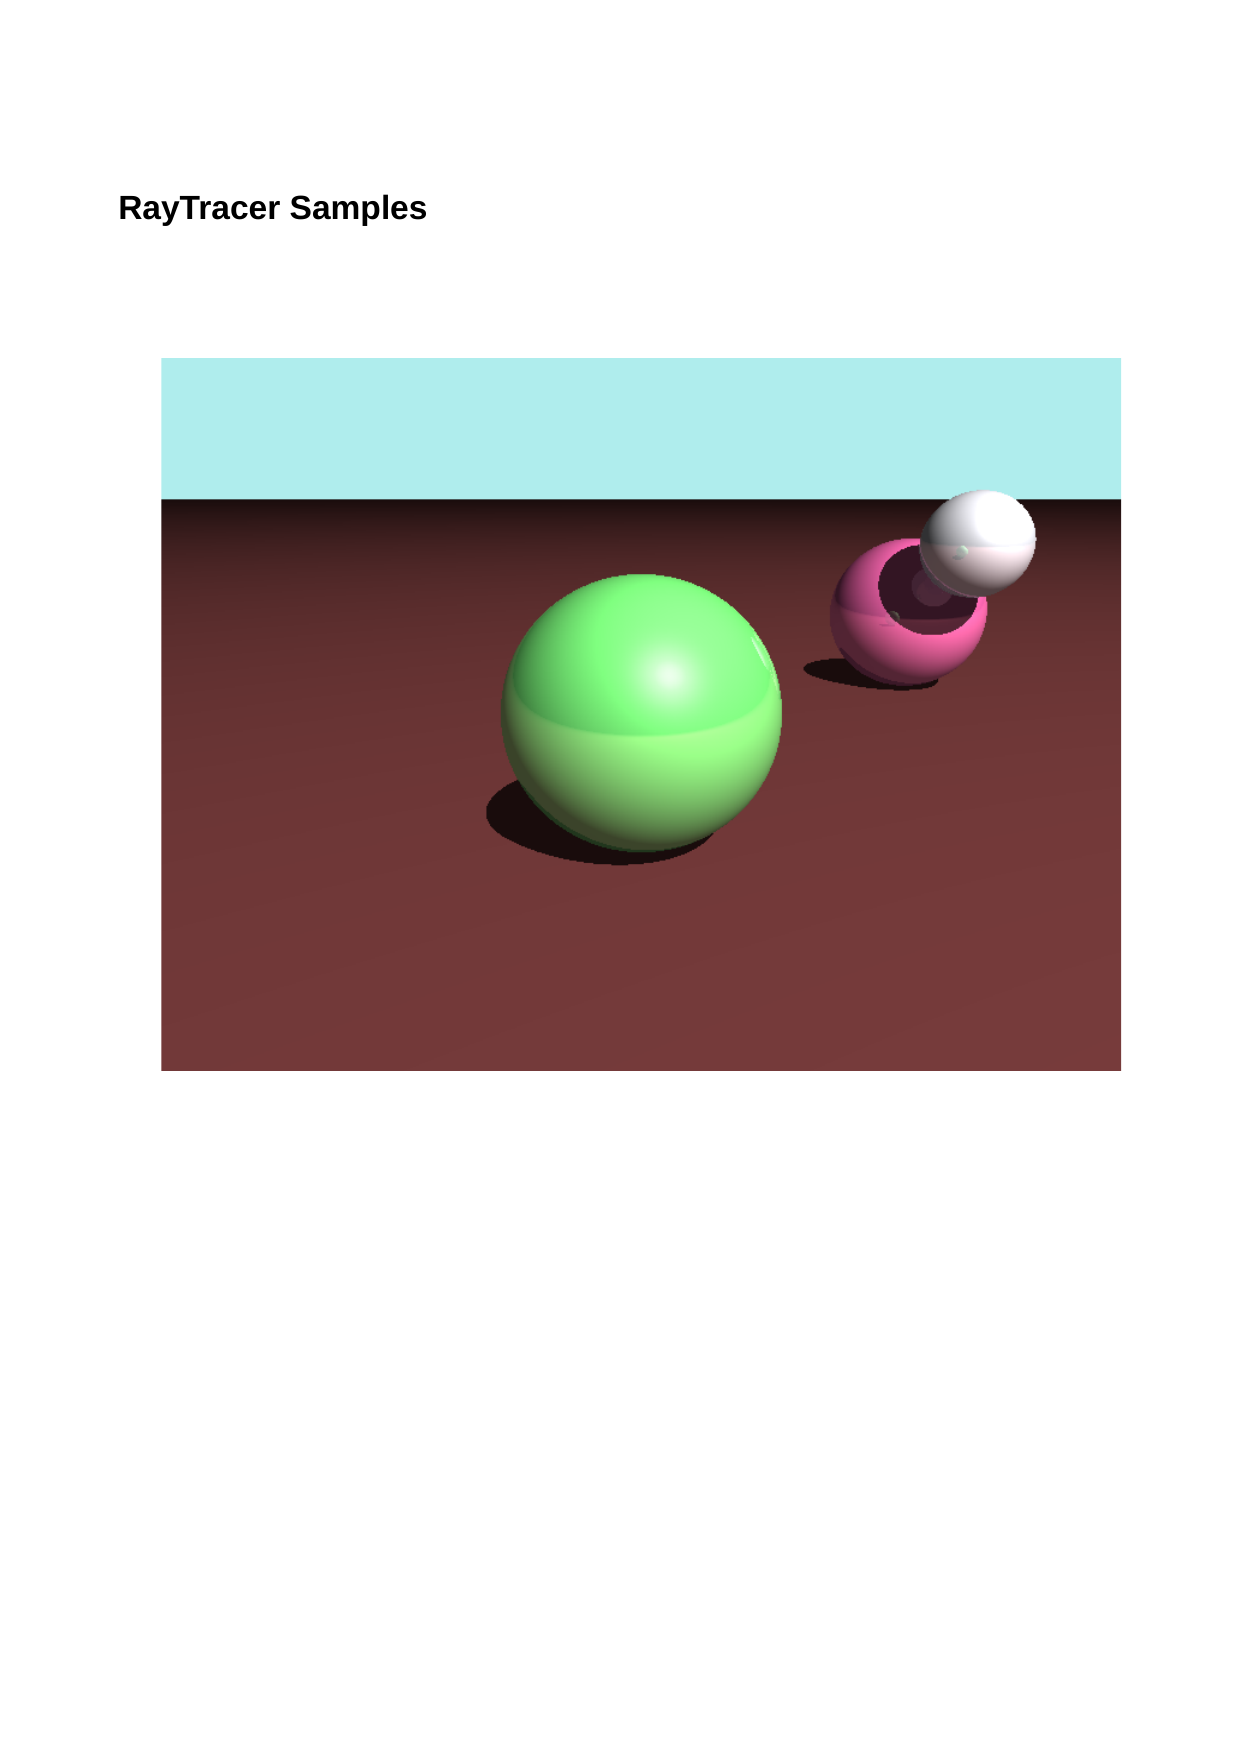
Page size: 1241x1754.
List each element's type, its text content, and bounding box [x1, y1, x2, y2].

picture [161, 358, 1122, 1071]
subtitle RayTracer Samples [118, 188, 1122, 227]
